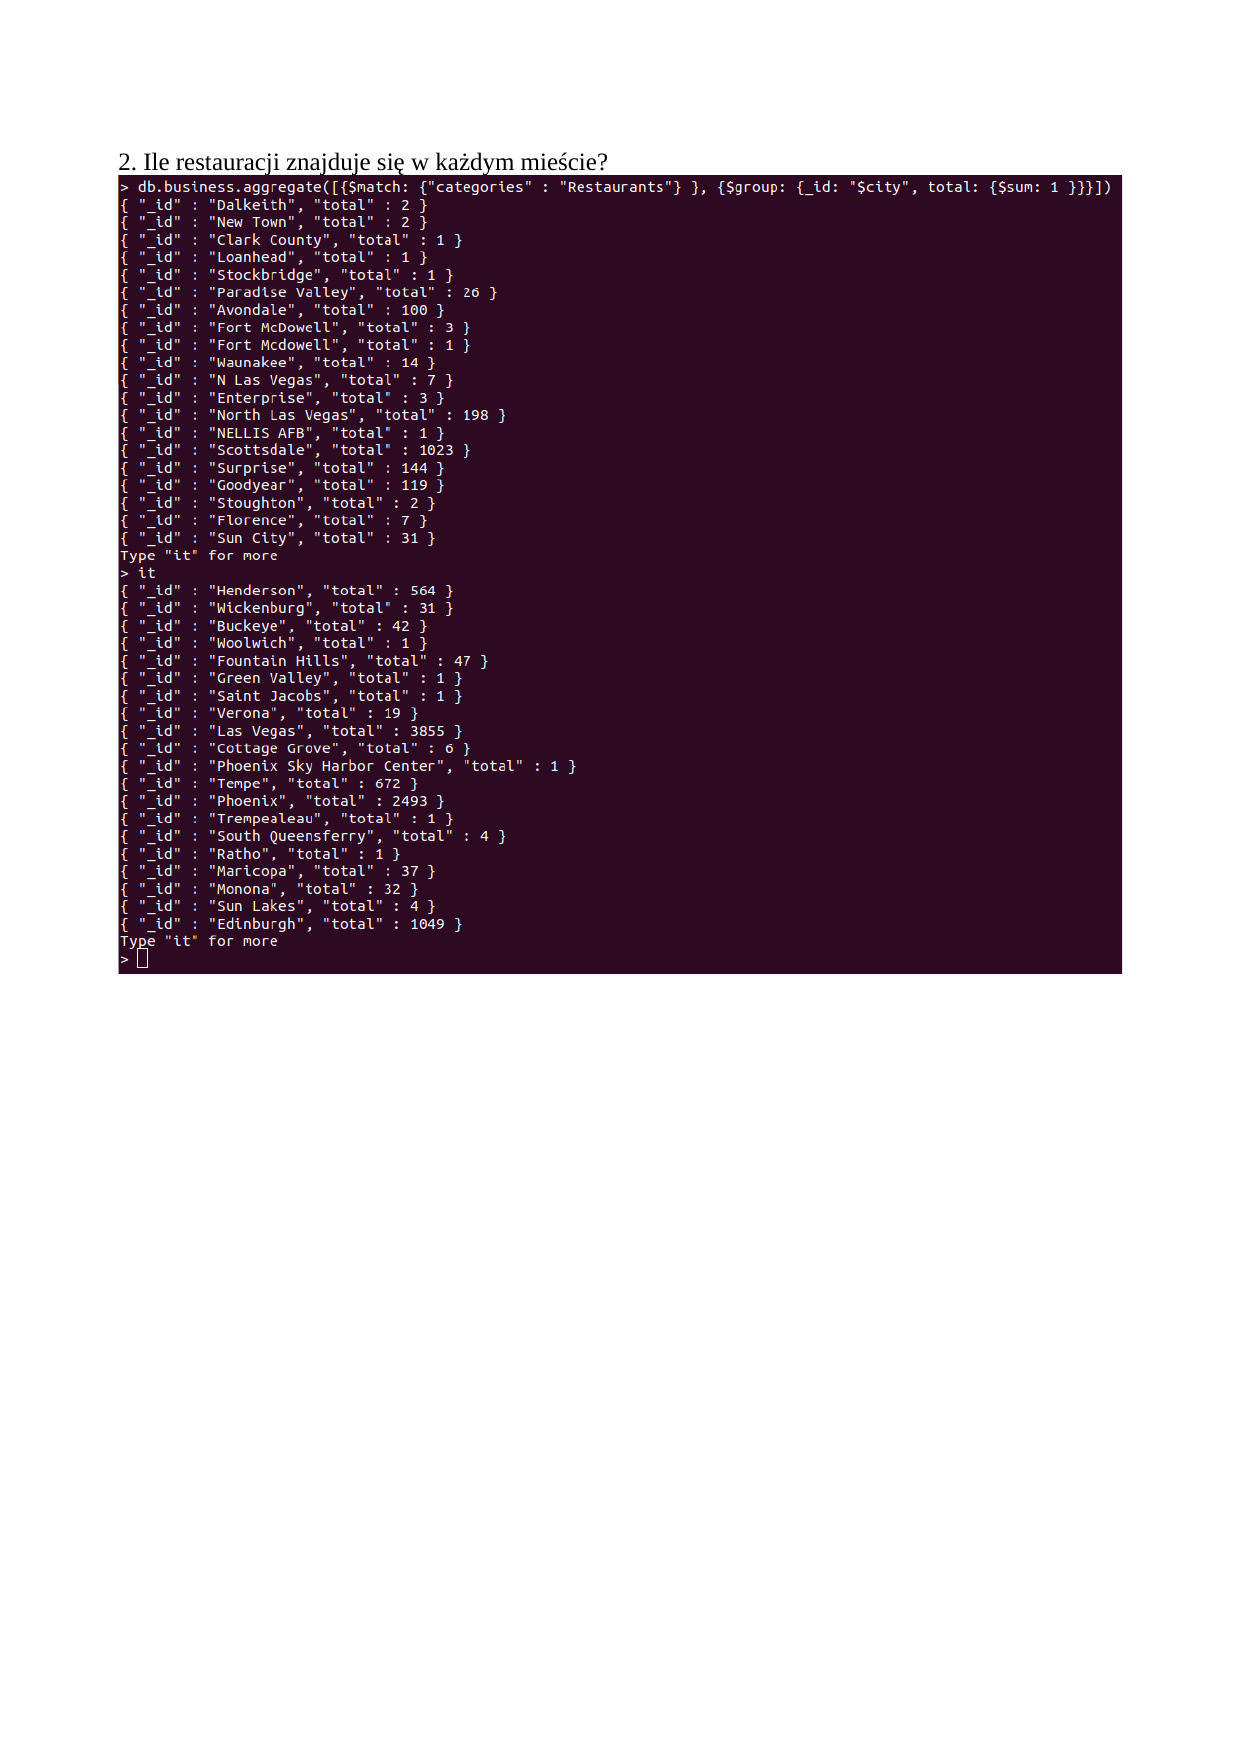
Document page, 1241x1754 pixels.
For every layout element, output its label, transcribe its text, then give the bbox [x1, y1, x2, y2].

picture [118, 175, 1123, 974]
text 2. Ile restauracji znajduje się w każdym mieście? [118, 147, 1122, 175]
